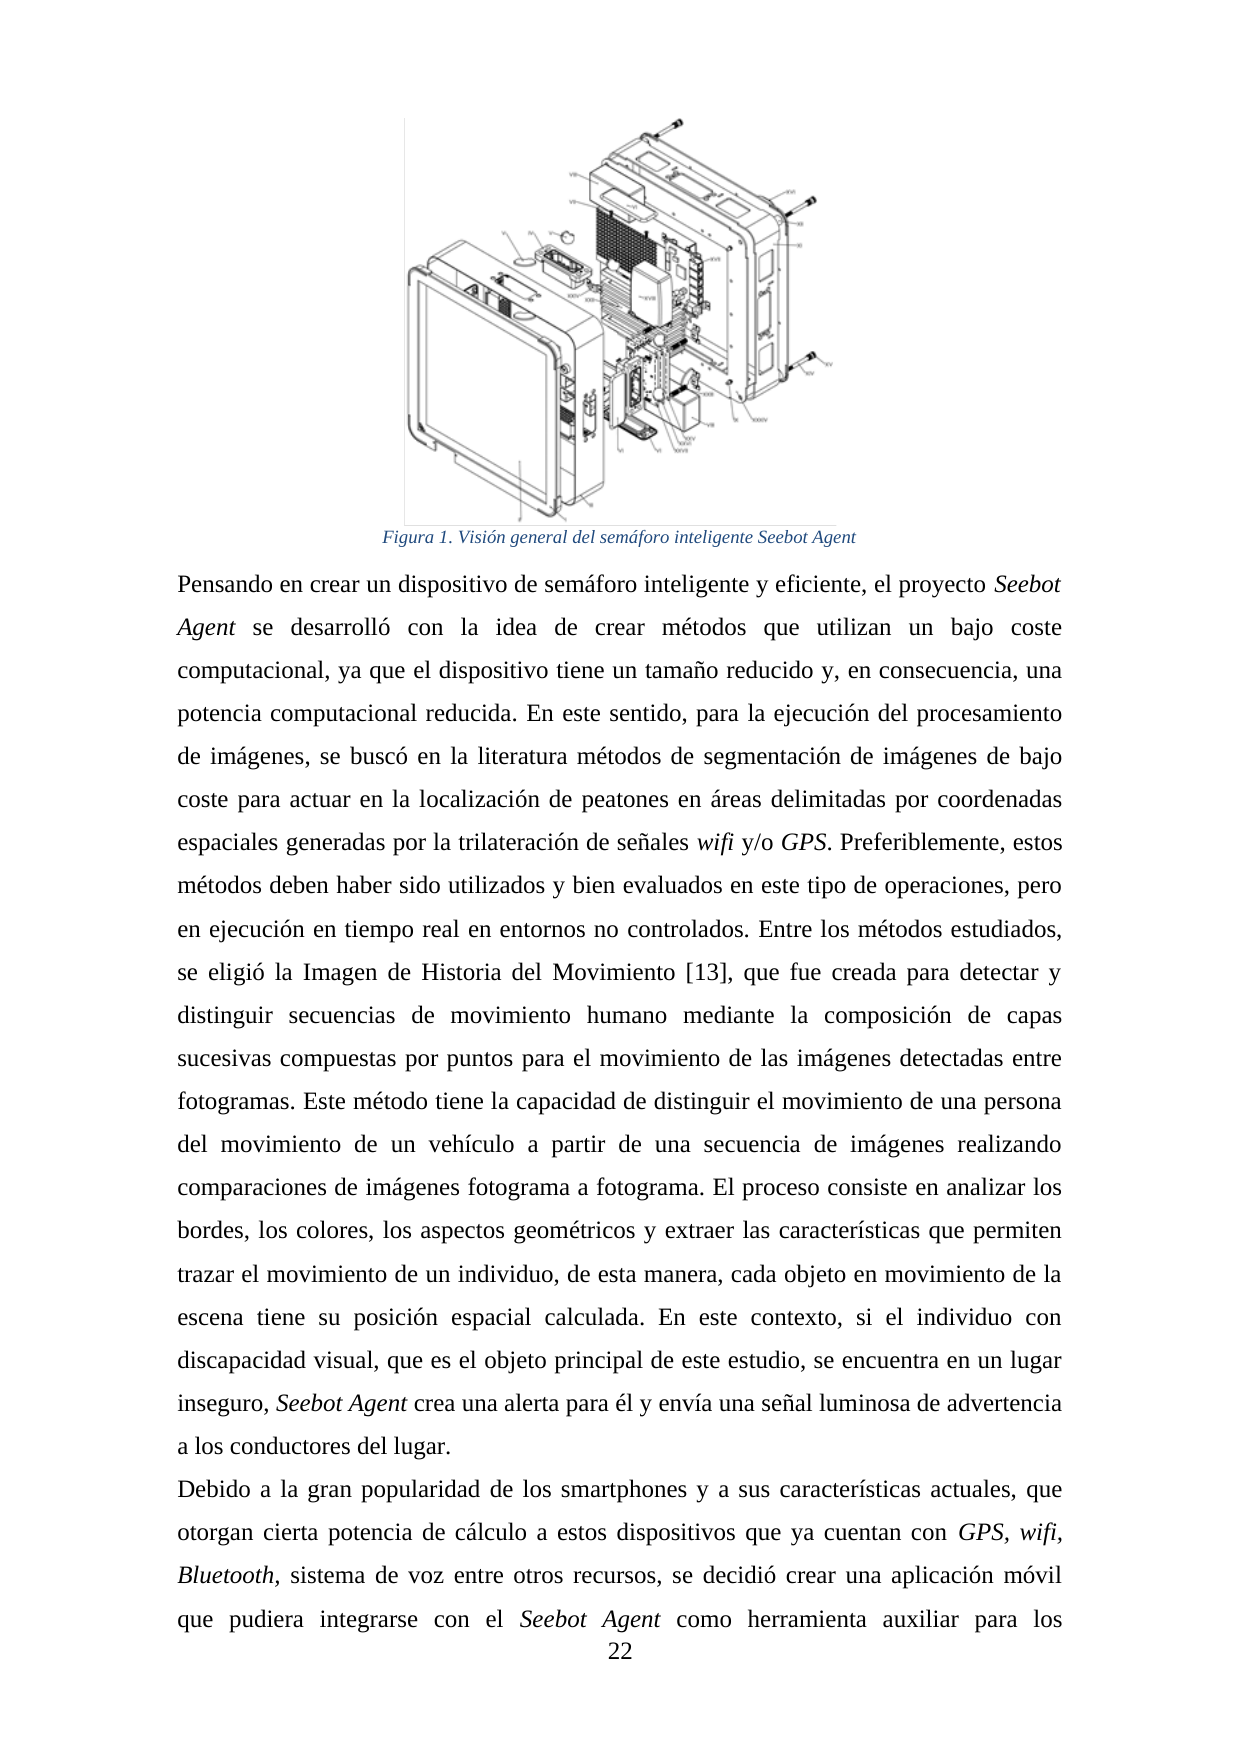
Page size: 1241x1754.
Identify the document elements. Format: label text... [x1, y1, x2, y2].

text Figura 1. Visión general del semáforo inteligente Seebot Agent [177, 526, 1063, 548]
text Pensando en crear un dispositivo de semáforo inteligente y eficiente, el proyecto Seebot Agent se desarrolló con la idea de crear métodos que utilizan un bajo coste computacional, ya que el dispositivo tiene un tamaño reducido y, en consecuencia, una potencia computacional reducida. En este sentido, para la ejecución del procesamiento de imágenes, se buscó en la literatura métodos de segmentación de imágenes de bajo coste para actuar en la localización de peatones en áreas delimitadas por coordenadas espaciales generadas por la trilateración de señales wifi y/o GPS. Preferiblemente, estos métodos deben haber sido utilizados y bien evaluados en este tipo de operaciones, pero en ejecución en tiempo real en entornos no controlados. Entre los métodos estudiados, se eligió la Imagen de Historia del Movimiento [13], que fue creada para detectar y distinguir secuencias de movimiento humano mediante la composición de capas sucesivas compuestas por puntos para el movimiento de las imágenes detectadas entre fotogramas. Este método tiene la capacidad de distinguir el movimiento de una persona del movimiento de un vehículo a partir de una secuencia de imágenes realizando comparaciones de imágenes fotograma a fotograma. El proceso consiste en analizar los bordes, los colores, los aspectos geométricos y extraer las características que permiten trazar el movimiento de un individuo, de esta manera, cada objeto en movimiento de la escena tiene su posición espacial calculada. En este contexto, si el individuo con discapacidad visual, que es el objeto principal de este estudio, se encuentra en un lugar inseguro, Seebot Agent crea una alerta para él y envía una señal luminosa de advertencia a los conductores del lugar. [177, 569, 1063, 1460]
text Debido a la gran popularidad de los smartphones y a sus características actuales, que otorgan cierta potencia de cálculo a estos dispositivos que ya cuentan con GPS, wifi, Bluetooth, sistema de voz entre otros recursos, se decidió crear una aplicación móvil que pudiera integrarse con el Seebot Agent como herramienta auxiliar para los [177, 1474, 1063, 1632]
picture [403, 118, 837, 527]
